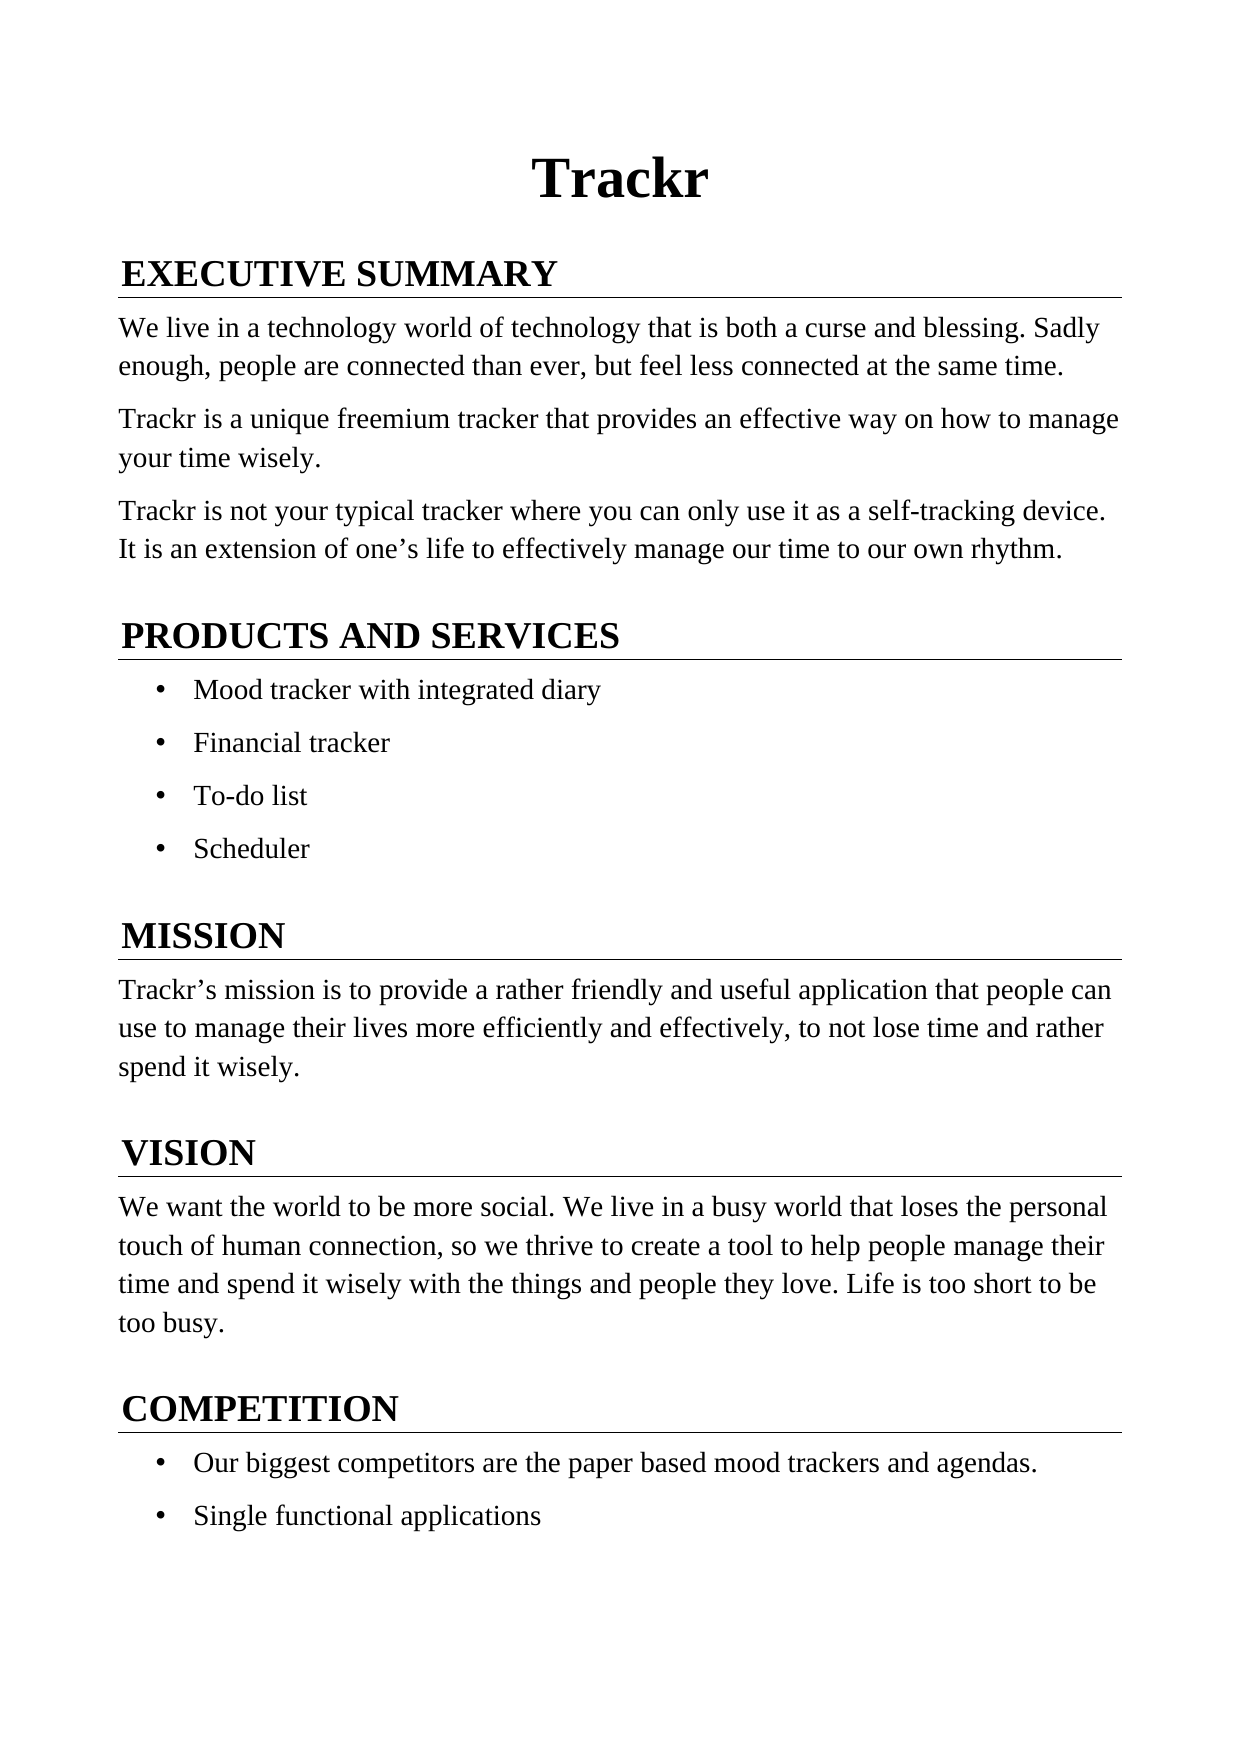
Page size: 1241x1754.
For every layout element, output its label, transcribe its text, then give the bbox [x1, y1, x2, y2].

list Single functional applications [156, 1498, 1122, 1532]
text We live in a technology world of technology that is both a curse and blessing. Sadly enough, people are connected than ever, but feel less connected at the same time. [118, 310, 1122, 382]
subtitle EXECUTIVE SUMMARY [118, 248, 1122, 297]
text Trackr is a unique freemium tracker that provides an effective way on how to manage your time wisely. [118, 401, 1122, 473]
text Trackr’s mission is to provide a rather friendly and useful application that people can use to manage their lives more efficiently and effectively, to not lose time and rather spend it wisely. [118, 972, 1122, 1082]
title Trackr [118, 143, 1122, 210]
subtitle MISSION [118, 910, 1122, 959]
text Trackr is not your typical tracker where you can only use it as a self-tracking device. It is an extension of one’s life to effectively manage our time to our own rhythm. [118, 493, 1122, 565]
subtitle COMPETITION [118, 1383, 1122, 1432]
list Mood tracker with integrated diary [156, 672, 1122, 706]
subtitle PRODUCTS AND SERVICES [118, 610, 1122, 659]
text We want the world to be more social. We live in a busy world that loses the personal touch of human connection, so we thrive to create a tool to help people manage their time and spend it wisely with the things and people they love. Life is too short to be too busy. [118, 1189, 1122, 1338]
subtitle VISION [118, 1127, 1122, 1176]
list Financial tracker [156, 725, 1122, 759]
list Scheduler [156, 832, 1122, 865]
list To-do list [156, 778, 1122, 812]
list Our biggest competitors are the paper based mood trackers and agendas. [156, 1445, 1122, 1479]
